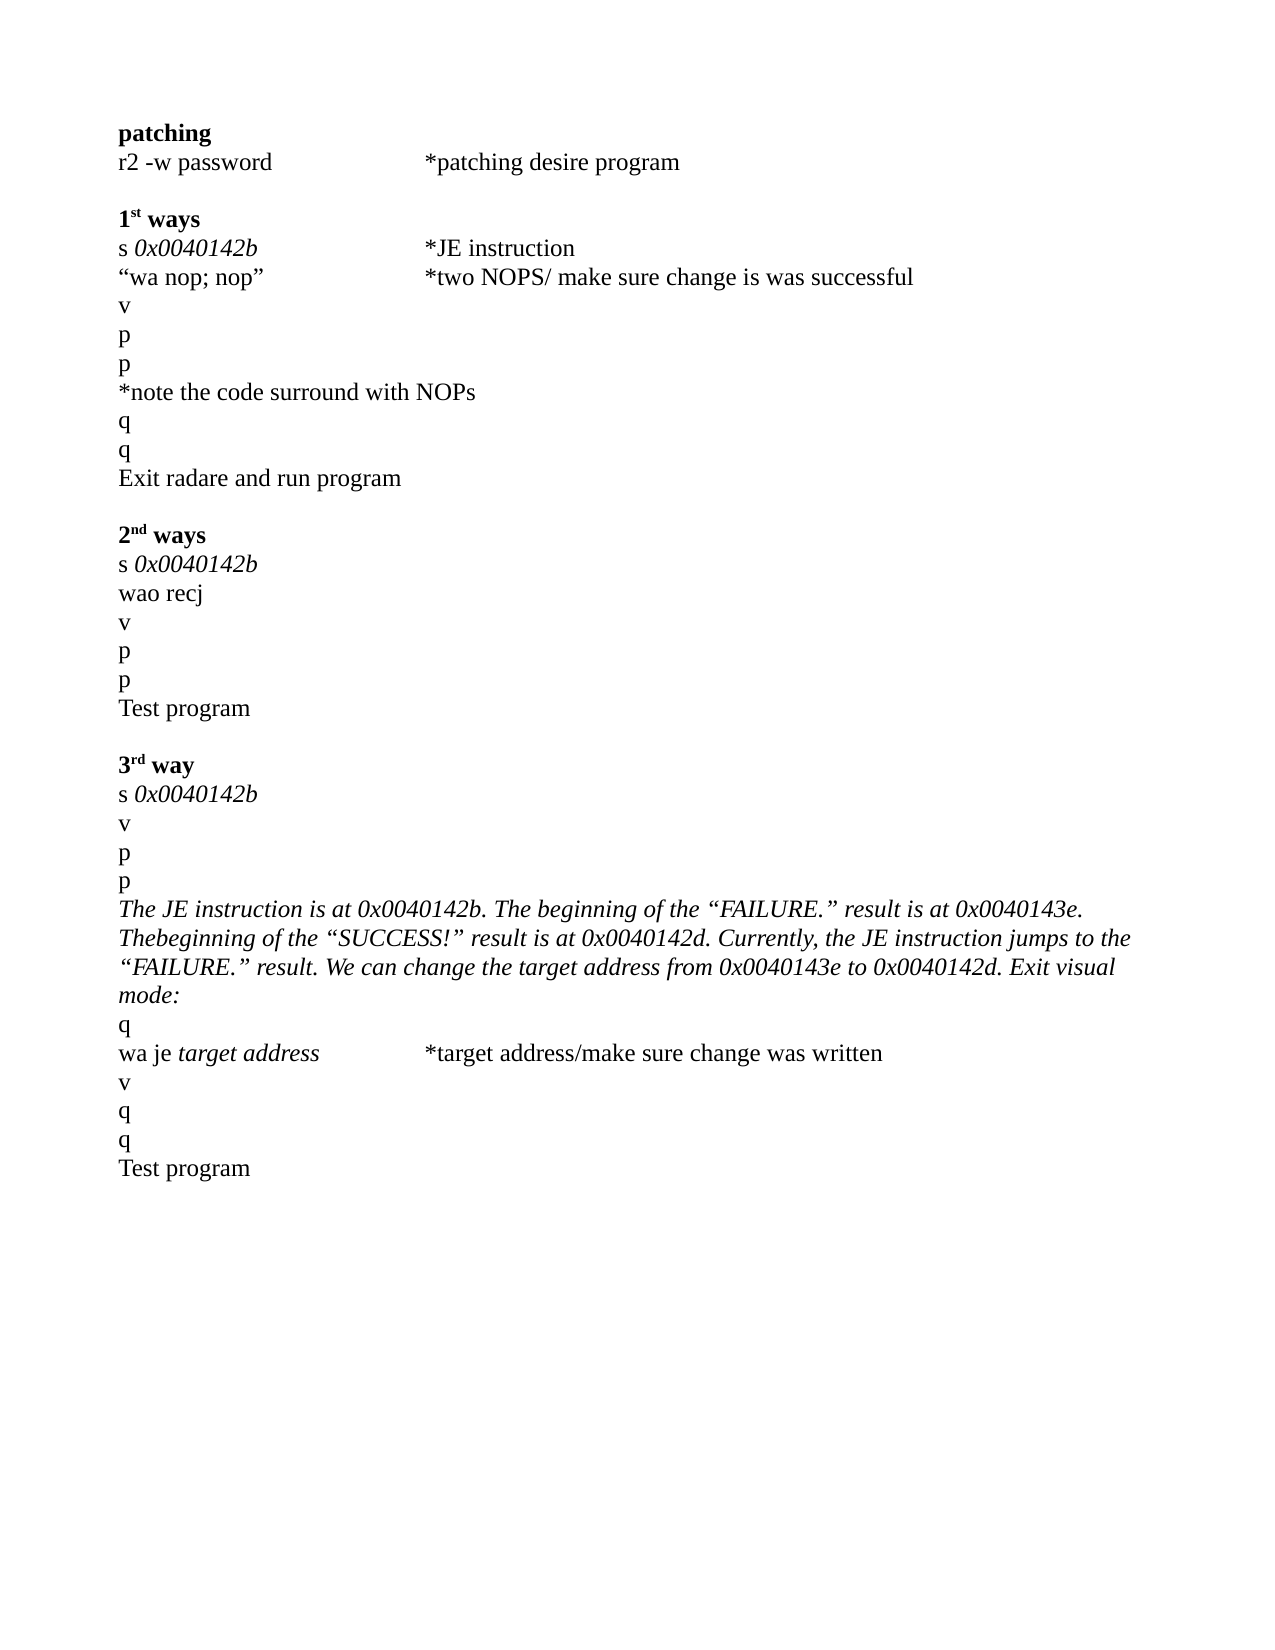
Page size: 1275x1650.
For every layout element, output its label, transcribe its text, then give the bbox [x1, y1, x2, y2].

text “FAILURE.” result. We can change the target address from 0x0040143e to 0x0040142d. Exit visual [118, 952, 1157, 981]
text p [118, 348, 1157, 377]
text p [118, 636, 1157, 664]
text s 0x0040142b [118, 779, 1157, 808]
text q [118, 434, 1157, 463]
text v [118, 291, 1157, 319]
text wa je target address *target address/make sure change was written [118, 1038, 1157, 1067]
text p [118, 664, 1157, 693]
text q [118, 1096, 1157, 1124]
text p [118, 837, 1157, 866]
text v [118, 1067, 1157, 1096]
text Exit radare and run program [118, 463, 1157, 492]
text Test program [118, 693, 1157, 722]
text q [118, 406, 1157, 434]
text “wa nop; nop” *two NOPS/ make sure change is was successful [118, 262, 1157, 291]
text Test program [118, 1153, 1157, 1182]
text 2nd ways [118, 521, 1157, 549]
text v [118, 808, 1157, 837]
text q [118, 1009, 1157, 1038]
text mode: [118, 981, 1157, 1009]
text *note the code surround with NOPs [118, 377, 1157, 406]
text q [118, 1124, 1157, 1153]
text 3rd way [118, 751, 1157, 779]
text s 0x0040142b *JE instruction [118, 233, 1157, 262]
text patching [118, 118, 1157, 147]
text 1st ways [118, 204, 1157, 233]
text s 0x0040142b [118, 549, 1157, 578]
text The JE instruction is at 0x0040142b. The beginning of the “FAILURE.” result is at 0x0040143e. Thebeginning of the “SUCCESS!” result is at 0x0040142d. Currently, the JE instruction jumps to the [118, 894, 1157, 952]
text wao recj [118, 578, 1157, 607]
text p [118, 866, 1157, 894]
text r2 -w password *patching desire program [118, 147, 1157, 176]
text p [118, 319, 1157, 348]
text v [118, 607, 1157, 636]
